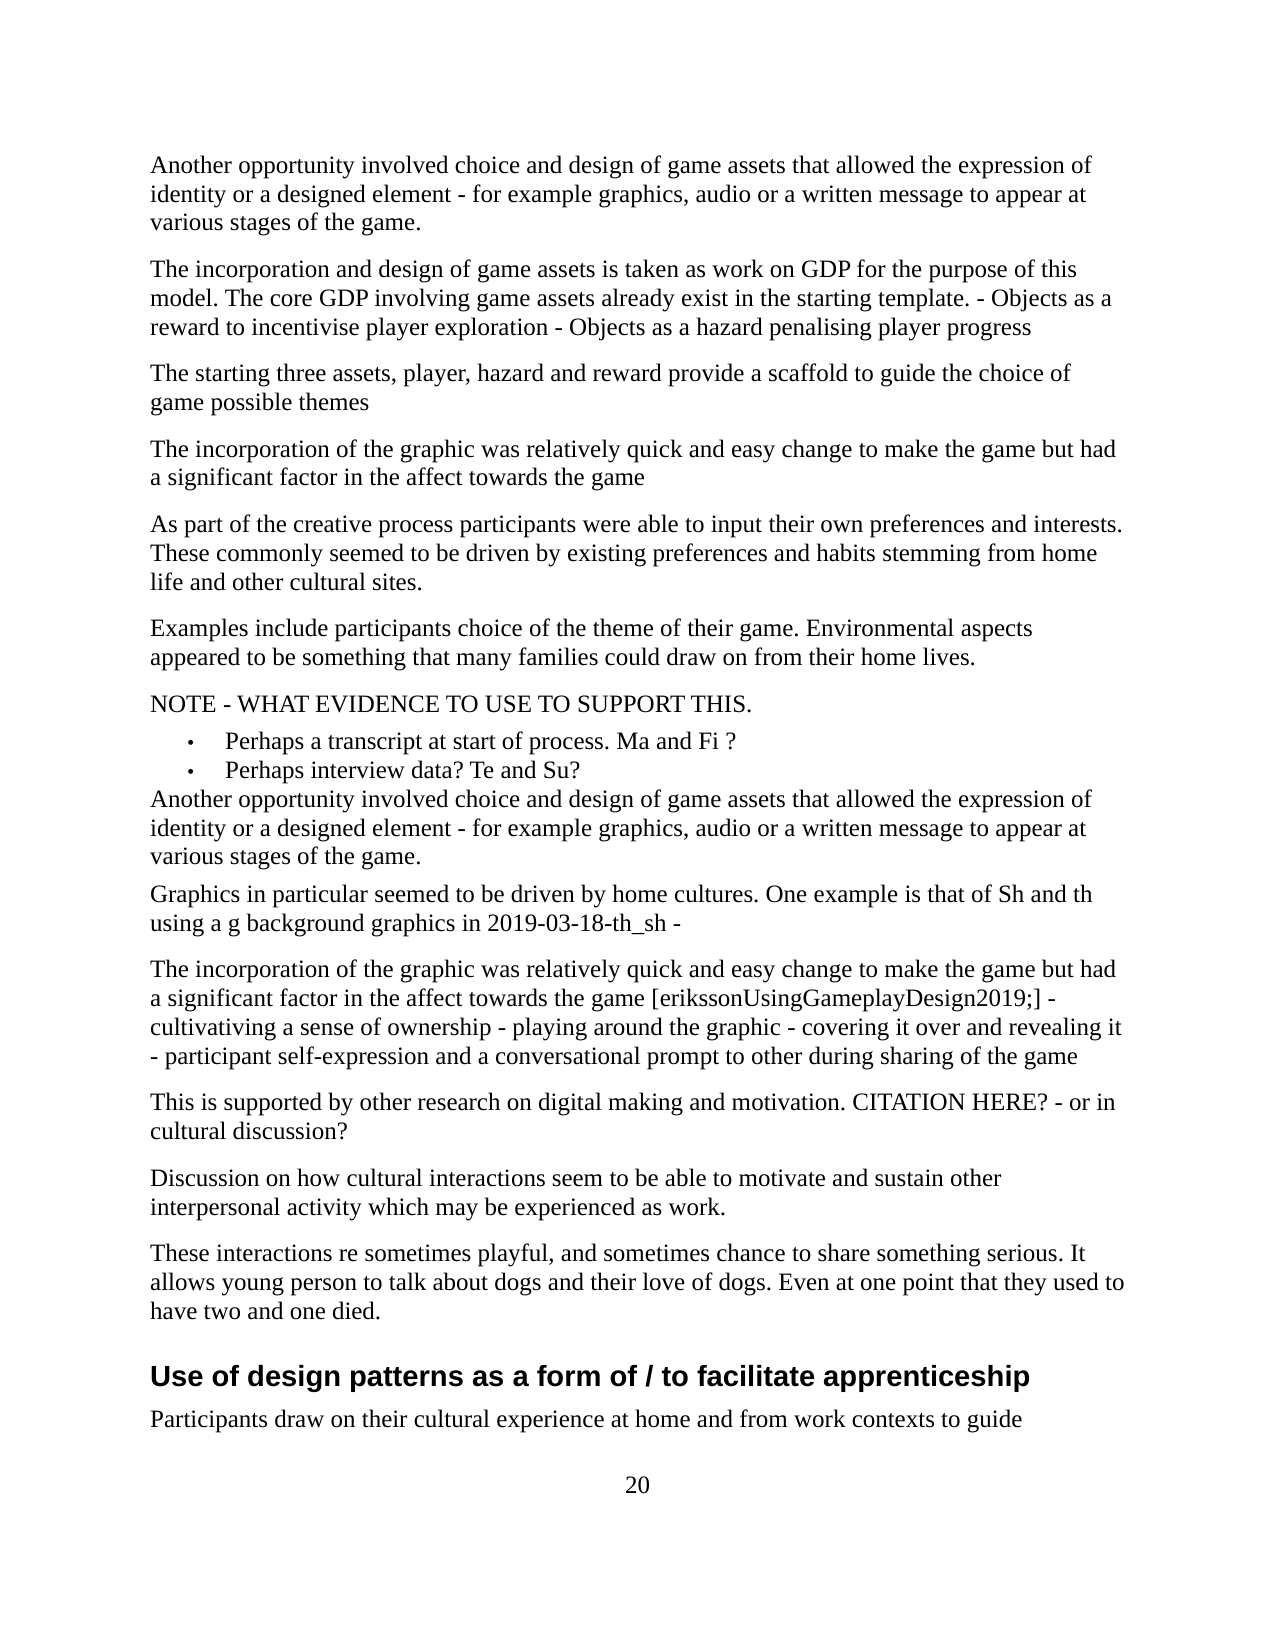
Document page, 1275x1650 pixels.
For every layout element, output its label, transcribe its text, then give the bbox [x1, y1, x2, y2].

text Graphics in particular seemed to be driven by home cultures. One example is that of Sh and th using a g background graphics in 2019-03-18-th_sh - [150, 879, 1125, 937]
text Another opportunity involved choice and design of game assets that allowed the expression of identity or a designed element - for example graphics, audio or a written message to appear at various stages of the game. [150, 150, 1125, 236]
text Participants draw on their cultural experience at home and from work contexts to guide [150, 1404, 1125, 1433]
text The starting three assets, player, hazard and reward provide a scaffold to guide the choice of game possible themes [150, 358, 1125, 416]
text The incorporation and design of game assets is taken as work on GDP for the purpose of this model. The core GDP involving game assets already exist in the starting template. - Objects as a reward to incentivise player exploration - Objects as a hazard penalising player progress [150, 254, 1125, 340]
list Perhaps a transcript at start of process. Ma and Fi ? [187, 726, 1125, 755]
list Perhaps interview data? Te and Su? [187, 755, 1125, 784]
text These interactions re sometimes playful, and sometimes chance to share something serious. It allows young person to talk about dogs and their love of dogs. Even at one point that they used to have two and one died. [150, 1238, 1125, 1324]
text NOTE - WHAT EVIDENCE TO USE TO SUPPORT THIS. [150, 689, 1125, 717]
subtitle Use of design patterns as a form of / to facilitate apprenticeship [150, 1358, 1125, 1392]
text Discussion on how cultural interactions seem to be able to motivate and sustain other interpersonal activity which may be experienced as work. [150, 1163, 1125, 1220]
text As part of the creative process participants were able to input their own preferences and interests. These commonly seemed to be driven by existing preferences and habits stemming from home life and other cultural sites. [150, 509, 1125, 595]
text Another opportunity involved choice and design of game assets that allowed the expression of identity or a designed element - for example graphics, audio or a written message to appear at various stages of the game. [150, 784, 1125, 870]
text This is supported by other research on digital making and motivation. CITATION HERE? - or in cultural discussion? [150, 1087, 1125, 1145]
text The incorporation of the graphic was relatively quick and easy change to make the game but had a significant factor in the affect towards the game [150, 434, 1125, 491]
text The incorporation of the graphic was relatively quick and easy change to make the game but had a significant factor in the affect towards the game [erikssonUsingGameplayDesign2019;] - cultivativing a sense of ownership - playing around the graphic - covering it over and revealing it - participant self-expression and a conversational prompt to other during sharing of the game [150, 954, 1125, 1069]
text Examples include participants choice of the theme of their game. Environmental aspects appeared to be something that many families could draw on from their home lives. [150, 613, 1125, 671]
